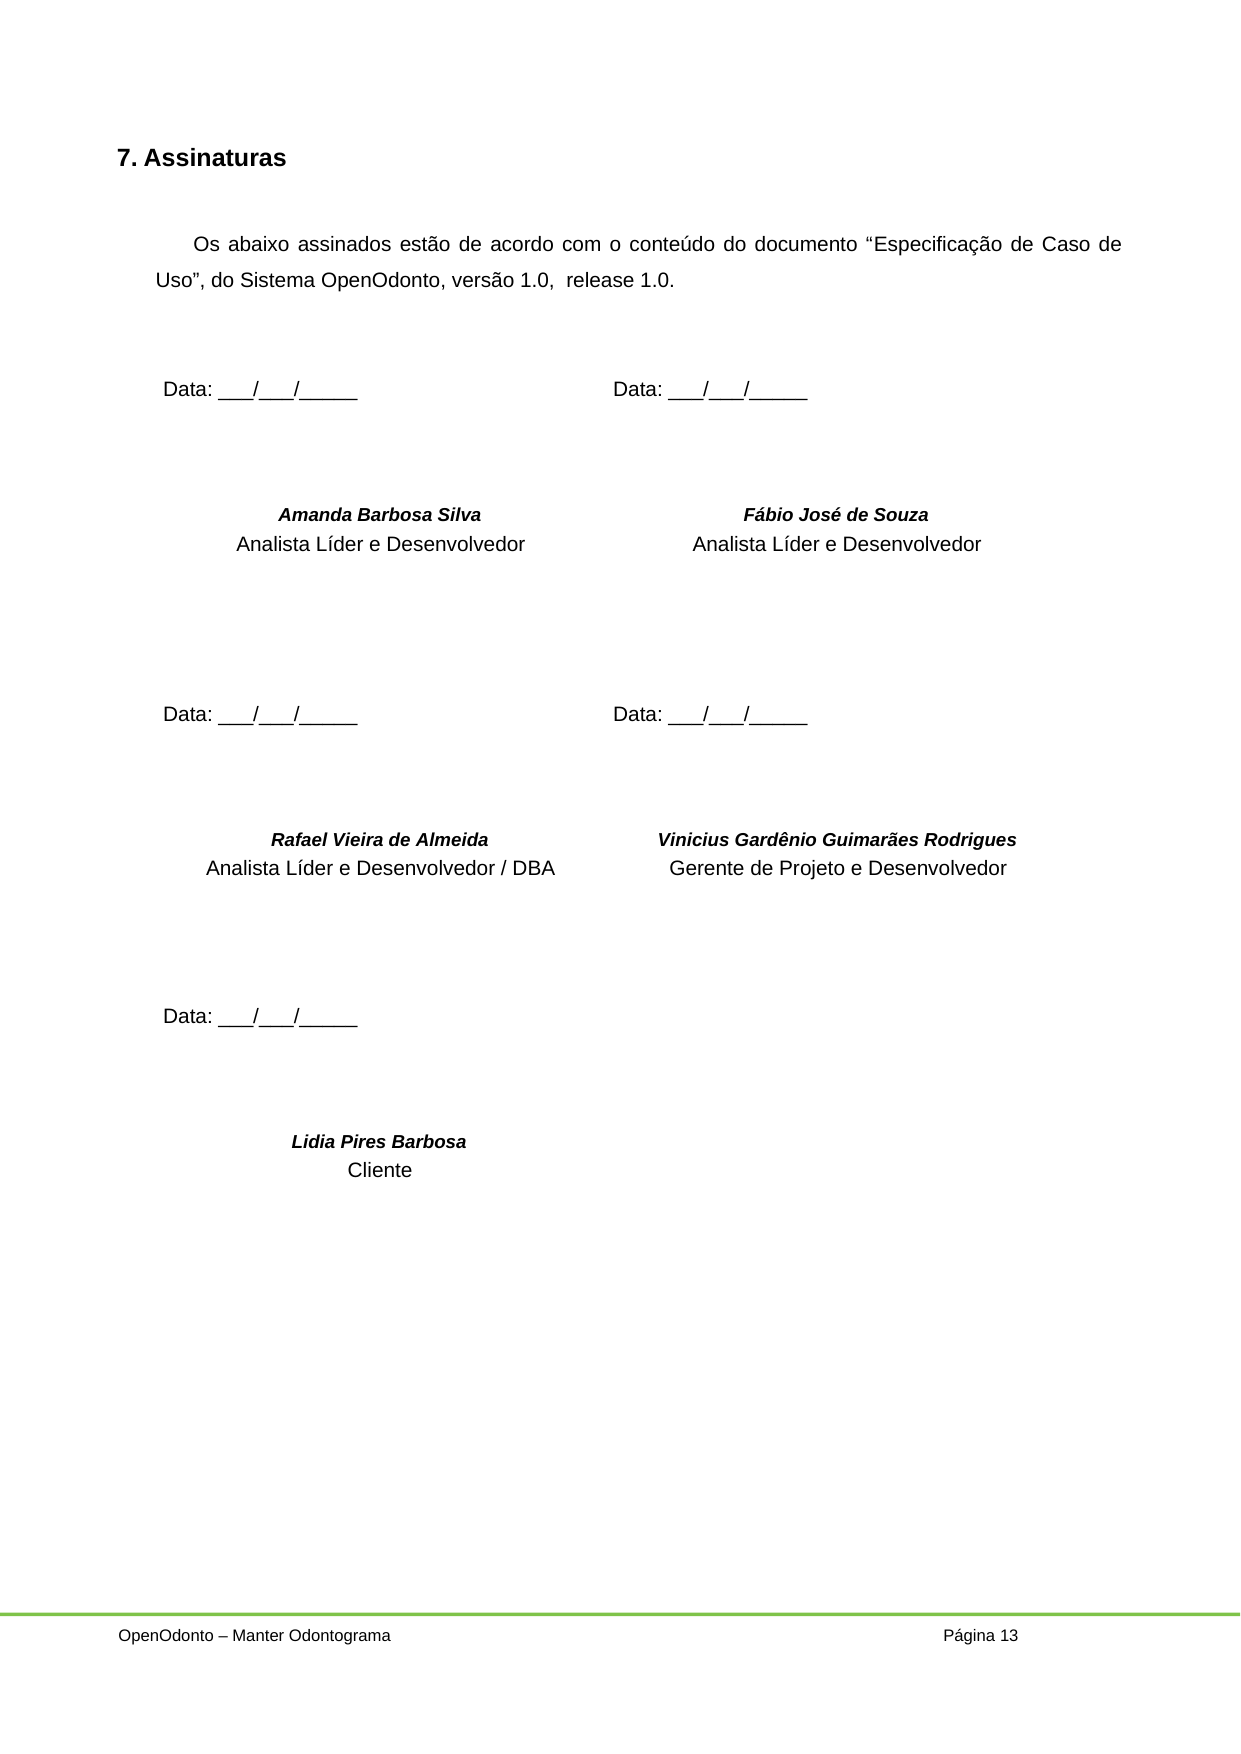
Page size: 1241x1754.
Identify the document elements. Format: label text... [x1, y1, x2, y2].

table_header Data: ___/___/_____ [156, 665, 606, 822]
table_header Data: ___/___/_____ [606, 665, 1070, 822]
table_cell Rafael Vieira de Almeida Analista Líder e Desenvolvedor / DBA [156, 822, 606, 917]
table_cell Vinicius Gardênio Guimarães Rodrigues Gerente de Projeto e Desenvolvedor [606, 822, 1070, 917]
table_header Data: ___/___/_____ [156, 967, 604, 1124]
table_cell Amanda Barbosa Silva Analista Líder e Desenvolvedor [156, 498, 606, 592]
table_header Data: ___/___/_____ [156, 340, 606, 497]
table_header Data: ___/___/_____ [606, 340, 1068, 497]
table_cell Lidia Pires Barbosa Cliente [156, 1124, 604, 1195]
table_cell Fábio José de Souza Analista Líder e Desenvolvedor [606, 498, 1068, 592]
subtitle 7. Assinaturas [117, 143, 1122, 172]
title Os abaixo assinados estão de acordo com o conteúdo do documento “Especificação de Caso de Uso”, do Sistema OpenOdonto, versão 1.0, release 1.0. [155, 232, 1122, 292]
